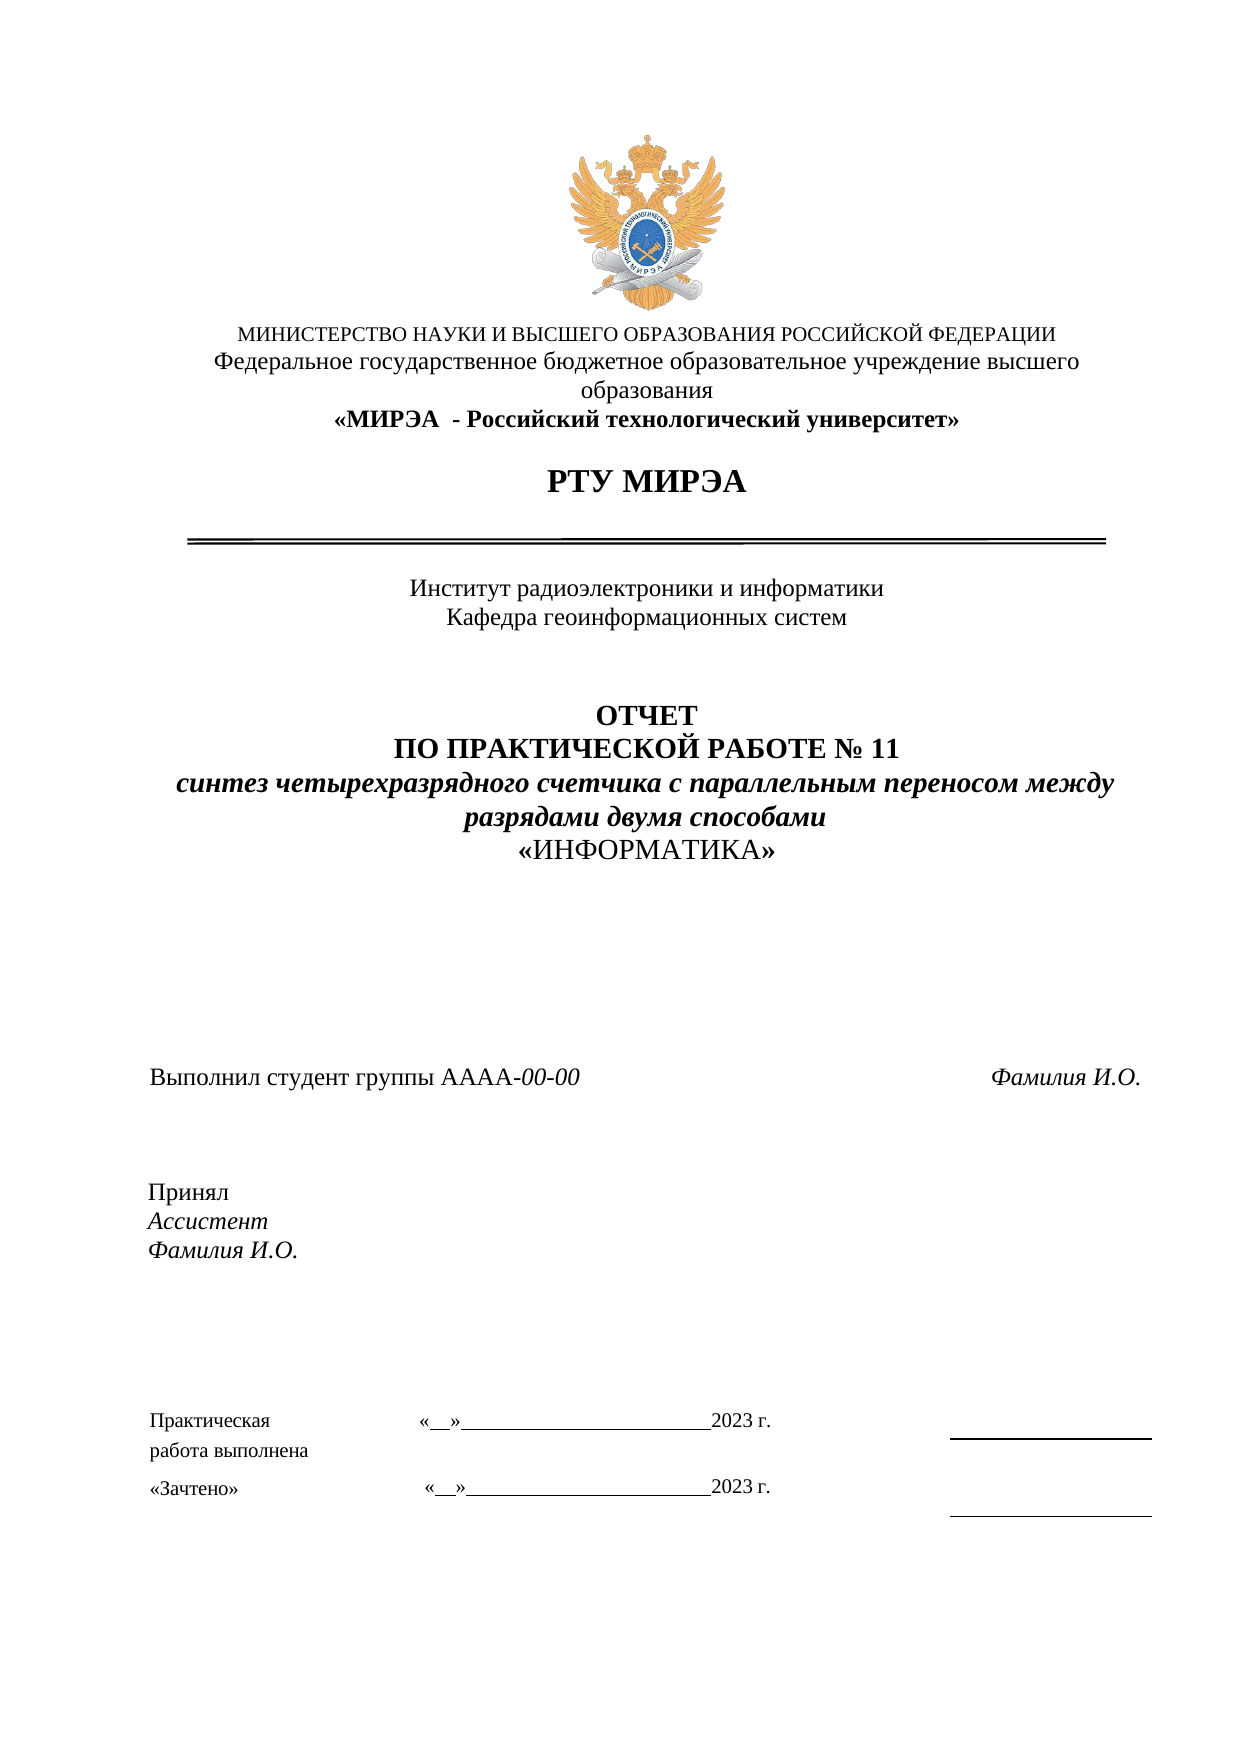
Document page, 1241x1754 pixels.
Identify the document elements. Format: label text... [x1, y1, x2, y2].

table_header « » 2023 г. [419, 1409, 950, 1439]
table_cell « » 2023 г. [419, 1478, 950, 1517]
table_cell [950, 1440, 1152, 1478]
text Принял [148, 1177, 1146, 1206]
table_cell [950, 1478, 1152, 1516]
text МИНИСТЕРСТВО НАУКИ И ВЫСШЕГО ОБРАЗОВАНИЯ РОССИЙСКОЙ ФЕДЕРАЦИИ [148, 322, 1146, 346]
text «МИРЭА - Российский технологический университет» [148, 404, 1146, 433]
table_header [950, 1409, 1152, 1438]
text Федеральное государственное бюджетное образовательное учреждение высшего образования [148, 346, 1146, 404]
text ПО ПРАКТИЧЕСКОЙ РАБОТЕ № 11 [148, 732, 1146, 765]
text ОТЧЕТ [148, 698, 1146, 732]
text РТУ МИРЭА [148, 461, 1146, 500]
text Институт радиоэлектроники и информатики [148, 573, 1146, 602]
table_cell «Зачтено» [149, 1478, 419, 1517]
text «ИНФОРМАТИКА» [148, 832, 1146, 866]
text Выполнил студент группы АААА-00-00 Фамилия И.О. [148, 1062, 1146, 1091]
table_cell [419, 1439, 950, 1478]
text синтез четырехразрядного счетчика с параллельным переносом между разрядами двумя способами [148, 765, 1146, 832]
text Ассистент Фамилия И.О. [148, 1206, 1146, 1263]
picture [559, 135, 734, 311]
text Кафедра геоинформационных систем [148, 602, 1146, 631]
table_cell работа выполнена [149, 1439, 419, 1478]
table_header Практическая [149, 1409, 419, 1439]
